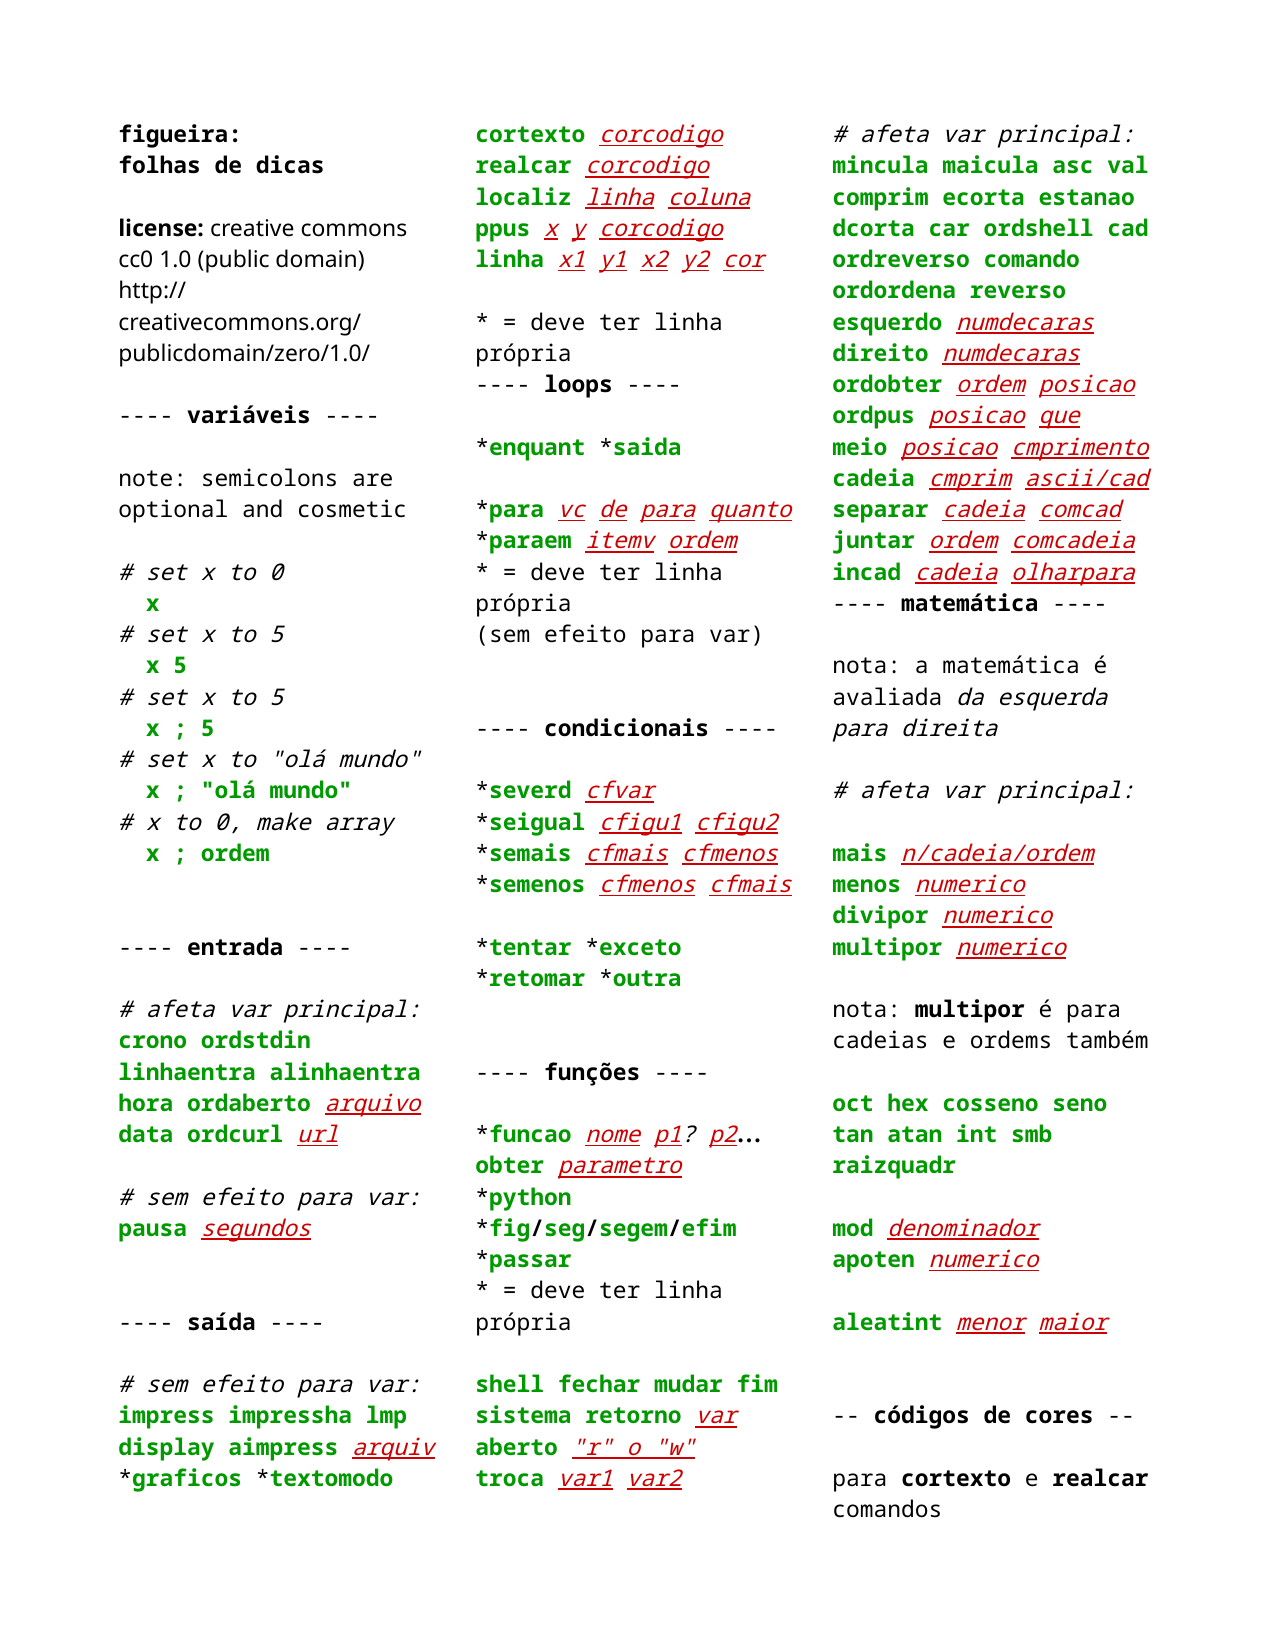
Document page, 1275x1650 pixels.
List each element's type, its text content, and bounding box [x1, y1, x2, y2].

text cortexto corcodigo [475, 118, 801, 149]
text license: creative commons cc0 1.0 (public domain) http:// [118, 212, 444, 306]
text localiz linha coluna [475, 181, 801, 212]
text aberto "r" o "w" [475, 1431, 801, 1462]
text aleatint menor maior [832, 1306, 1157, 1337]
text *seigual cfigu1 cfigu2 [475, 806, 801, 837]
text # afeta var principal: [118, 993, 444, 1024]
text mincula maicula asc val comprim ecorta estanao [832, 149, 1157, 212]
text *semenos cfmenos cfmais [475, 868, 801, 899]
text # sem efeito para var: [118, 1368, 444, 1399]
text *enquant *saida [475, 431, 801, 462]
text creativecommons.org/publicdomain/zero/1.0/ [118, 306, 444, 368]
text * = deve ter linha própria [475, 556, 801, 618]
text x ; "olá mundo" [118, 774, 444, 806]
text sistema retorno var [475, 1399, 801, 1431]
text separar cadeia comcad [832, 493, 1157, 524]
text (sem efeito para var) [475, 618, 801, 649]
text meio posicao cmprimento [832, 431, 1157, 462]
text # sem efeito para var: [118, 1181, 444, 1212]
text data ordcurl url [118, 1118, 444, 1149]
text *semais cfmais cfmenos [475, 837, 801, 868]
text # set x to 5 [118, 681, 444, 712]
text juntar ordem comcadeia [832, 524, 1157, 556]
text # x to 0, make array [118, 806, 444, 837]
text pausa segundos [118, 1212, 444, 1243]
text x [118, 587, 444, 618]
text oct hex cosseno seno tan atan int smb raizquadr [832, 1087, 1157, 1181]
text folhas de dicas [118, 149, 444, 181]
text nota: a matemática é avaliada da esquerda para direita [832, 649, 1157, 743]
text ordreverso comando ordordena reverso [832, 243, 1157, 306]
text obter parametro [475, 1149, 801, 1181]
text *python *fig/seg/segem/efim *passar [475, 1181, 801, 1274]
text crono ordstdin [118, 1024, 444, 1056]
text x 5 [118, 649, 444, 681]
text menos numerico [832, 868, 1157, 899]
text # set x to 0 [118, 556, 444, 587]
text * = deve ter linha própria [475, 1274, 801, 1337]
text dcorta car ordshell cad [832, 212, 1157, 243]
text ---- loops ---- [475, 368, 801, 399]
text *graficos *textomodo [118, 1462, 444, 1493]
text esquerdo numdecaras [832, 306, 1157, 337]
text nota: multipor é para cadeias e ordems também [832, 993, 1157, 1056]
text troca var1 var2 [475, 1462, 801, 1493]
text mod denominador [832, 1212, 1157, 1243]
text divipor numerico [832, 899, 1157, 931]
text # afeta var principal: [832, 774, 1157, 806]
text ---- saída ---- [118, 1306, 444, 1337]
text apoten numerico [832, 1243, 1157, 1274]
text para cortexto e realcar comandos [832, 1462, 1157, 1524]
text display aimpress arquiv [118, 1431, 444, 1462]
text multipor numerico [832, 931, 1157, 962]
text x ; 5 [118, 712, 444, 743]
text linha x1 y1 x2 y2 cor [475, 243, 801, 274]
text x ; ordem [118, 837, 444, 868]
text ordobter ordem posicao [832, 368, 1157, 399]
text incad cadeia olharpara [832, 556, 1157, 587]
text linhaentra alinhaentra hora ordaberto arquivo [118, 1056, 444, 1118]
text ordpus posicao que [832, 399, 1157, 431]
text ---- funções ---- [475, 1056, 801, 1087]
text -- códigos de cores -- [832, 1399, 1157, 1431]
text direito numdecaras [832, 337, 1157, 368]
text ---- matemática ---- [832, 587, 1157, 618]
text # afeta var principal: [832, 118, 1157, 149]
text * = deve ter linha própria [475, 306, 801, 368]
text ppus x y corcodigo [475, 212, 801, 243]
text *funcao nome p1? p2… [475, 1118, 801, 1149]
text # set x to 5 [118, 618, 444, 649]
text impress impressha lmp [118, 1399, 444, 1431]
text shell fechar mudar fim [475, 1368, 801, 1399]
text note: semicolons are optional and cosmetic [118, 462, 444, 524]
text ---- entrada ---- [118, 931, 444, 962]
text # set x to "olá mundo" [118, 743, 444, 774]
text *tentar *exceto *retomar *outra [475, 931, 801, 993]
text *para vc de para quanto *paraem itemv ordem [475, 493, 801, 556]
text mais n/cadeia/ordem [832, 837, 1157, 868]
text ---- condicionais ---- [475, 712, 801, 743]
text *severd cfvar [475, 774, 801, 806]
text cadeia cmprim ascii/cad [832, 462, 1157, 493]
text figueira: [118, 118, 444, 149]
text realcar corcodigo [475, 149, 801, 181]
text ---- variáveis ---- [118, 399, 444, 431]
